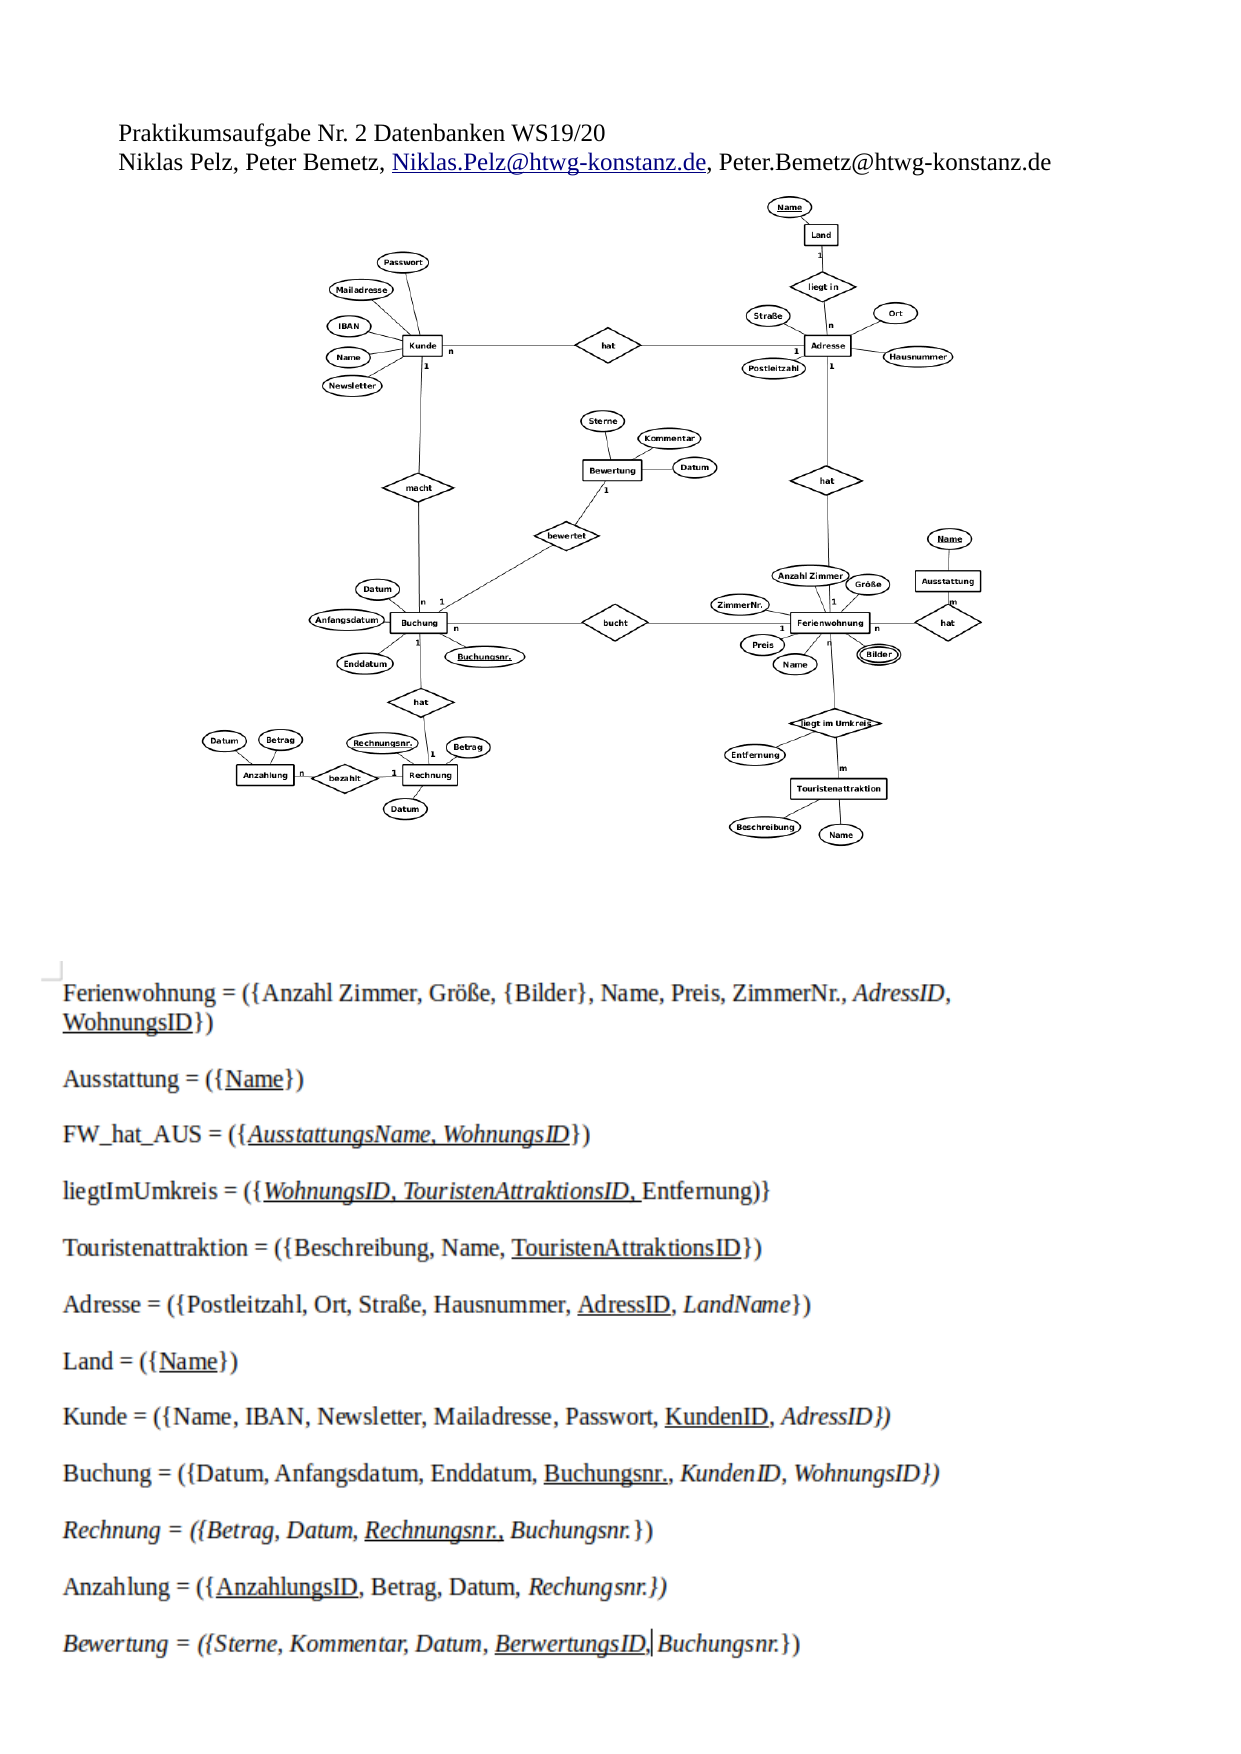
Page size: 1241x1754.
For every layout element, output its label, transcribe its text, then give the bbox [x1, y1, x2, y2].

picture [0, 195, 1241, 872]
picture [40, 961, 1022, 1672]
text Niklas Pelz, Peter Bemetz, Niklas.Pelz@htwg-konstanz.de, Peter.Bemetz@htwg-konstanz.de [118, 147, 1122, 176]
text Praktikumsaufgabe Nr. 2 Datenbanken WS19/20 [118, 118, 1122, 147]
